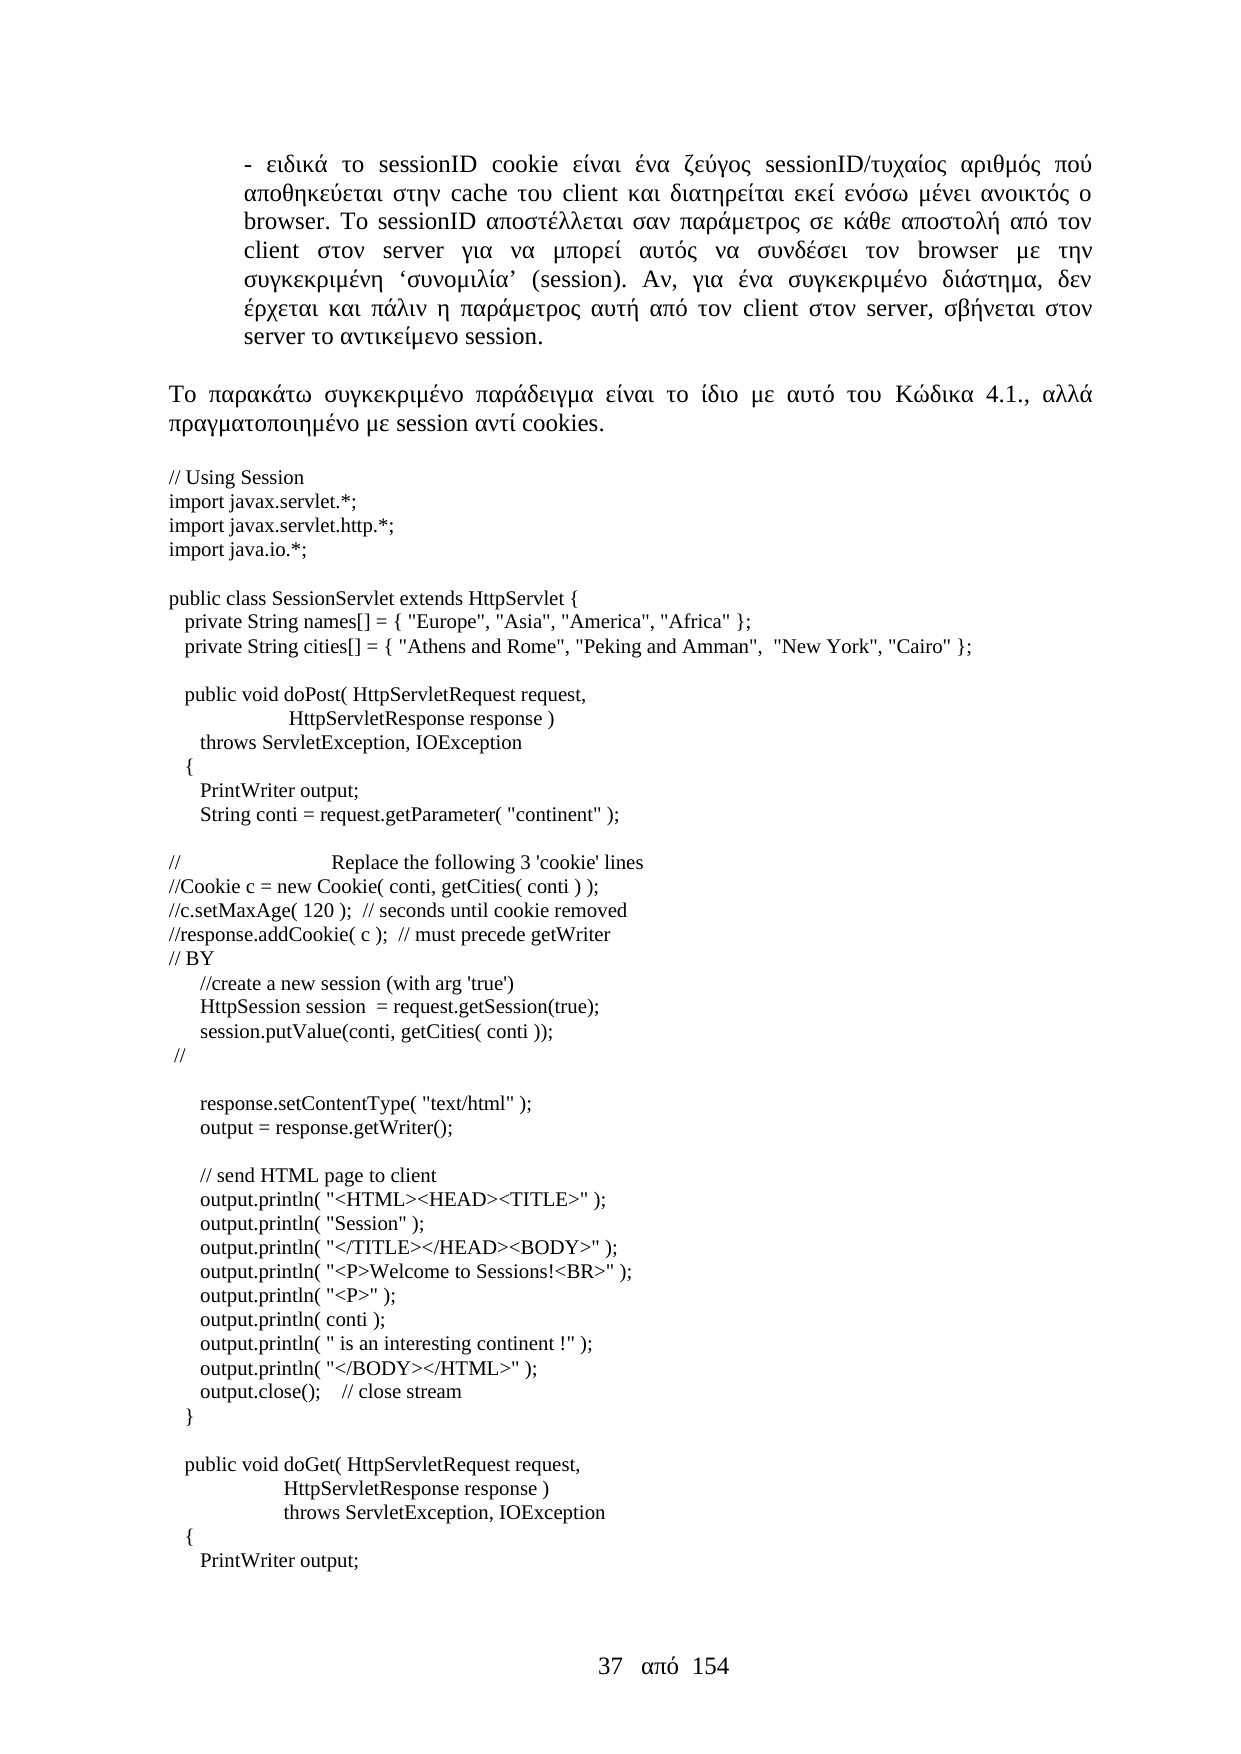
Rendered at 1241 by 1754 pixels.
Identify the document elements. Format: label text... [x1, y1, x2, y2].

text public class SessionServlet extends HttpServlet { [169, 585, 1092, 609]
text output = response.getWriter(); [169, 1115, 1092, 1139]
text private String names[] = { "Europe", "Asia", "America", "Africa" }; [169, 609, 1092, 633]
text - ειδικά το sessionID cookie είναι ένα ζεύγος sessionID/τυχαίος αριθμός πού αποθηκεύεται στην cache του client και διατηρείται εκεί ενόσω μένει ανοικτός ο browser. Το sessionID αποστέλλεται σαν παράμετρος σε κάθε αποστολή από τον client στον server για να μπορεί αυτός να συνδέσει τον browser με την συγκεκριμένη ‘συνομιλία’ (session). Αν, για ένα συγκεκριμένο διάστημα, δεν έρχεται και πάλιν η παράμετρος αυτή από τον client στον server, σβήνεται στον server το αντικείμενο session. [244, 149, 1092, 350]
text import javax.servlet.*; [169, 489, 1092, 513]
text // send HTML page to client [169, 1163, 1092, 1187]
text //c.setMaxAge( 120 ); // seconds until cookie removed [169, 898, 1092, 922]
text output.println( "<P>" ); [169, 1283, 1092, 1307]
text throws ServletException, IOException [169, 1500, 1092, 1524]
text output.println( " is an interesting continent !" ); [169, 1331, 1092, 1355]
text import java.io.*; [169, 537, 1092, 561]
text private String cities[] = { "Athens and Rome", "Peking and Amman", "New York", "Cairo" }; [169, 633, 1092, 658]
text Το παρακάτω συγκεκριμένο παράδειγμα είναι το ίδιο με αυτό του Κώδικα 4.1., αλλά πραγματοποιημένο με session αντί cookies. [169, 379, 1092, 436]
text response.setContentType( "text/html" ); [169, 1091, 1092, 1115]
text // BY [169, 946, 1092, 970]
text output.println( "</TITLE></HEAD><BODY>" ); [169, 1235, 1092, 1259]
text output.println( "<HTML><HEAD><TITLE>" ); [169, 1187, 1092, 1211]
text //response.addCookie( c ); // must precede getWriter [169, 922, 1092, 946]
text // Using Session [169, 465, 1092, 489]
text //create a new session (with arg 'true') [169, 970, 1092, 994]
text output.println( "Session" ); [169, 1211, 1092, 1235]
text { [169, 1524, 1092, 1548]
text String conti = request.getParameter( "continent" ); [169, 802, 1092, 826]
text import javax.servlet.http.*; [169, 513, 1092, 537]
text output.close(); // close stream [169, 1379, 1092, 1403]
text public void doPost( HttpServletRequest request, [169, 682, 1092, 706]
text HttpServletResponse response ) [169, 1476, 1092, 1500]
text output.println( conti ); [169, 1307, 1092, 1331]
text throws ServletException, IOException [169, 730, 1092, 754]
text session.putValue(conti, getCities( conti )); [169, 1018, 1092, 1043]
text PrintWriter output; [169, 1548, 1092, 1572]
text public void doGet( HttpServletRequest request, [169, 1452, 1092, 1476]
text } [169, 1403, 1092, 1428]
text output.println( "</BODY></HTML>" ); [169, 1355, 1092, 1379]
text HttpSession session = request.getSession(true); [169, 994, 1092, 1018]
text // [169, 1043, 1092, 1067]
text HttpServletResponse response ) [169, 706, 1092, 730]
text // Replace the following 3 'cookie' lines [169, 850, 1092, 874]
text //Cookie c = new Cookie( conti, getCities( conti ) ); [169, 874, 1092, 898]
text output.println( "<P>Welcome to Sessions!<BR>" ); [169, 1259, 1092, 1283]
text PrintWriter output; [169, 778, 1092, 802]
text { [169, 754, 1092, 778]
